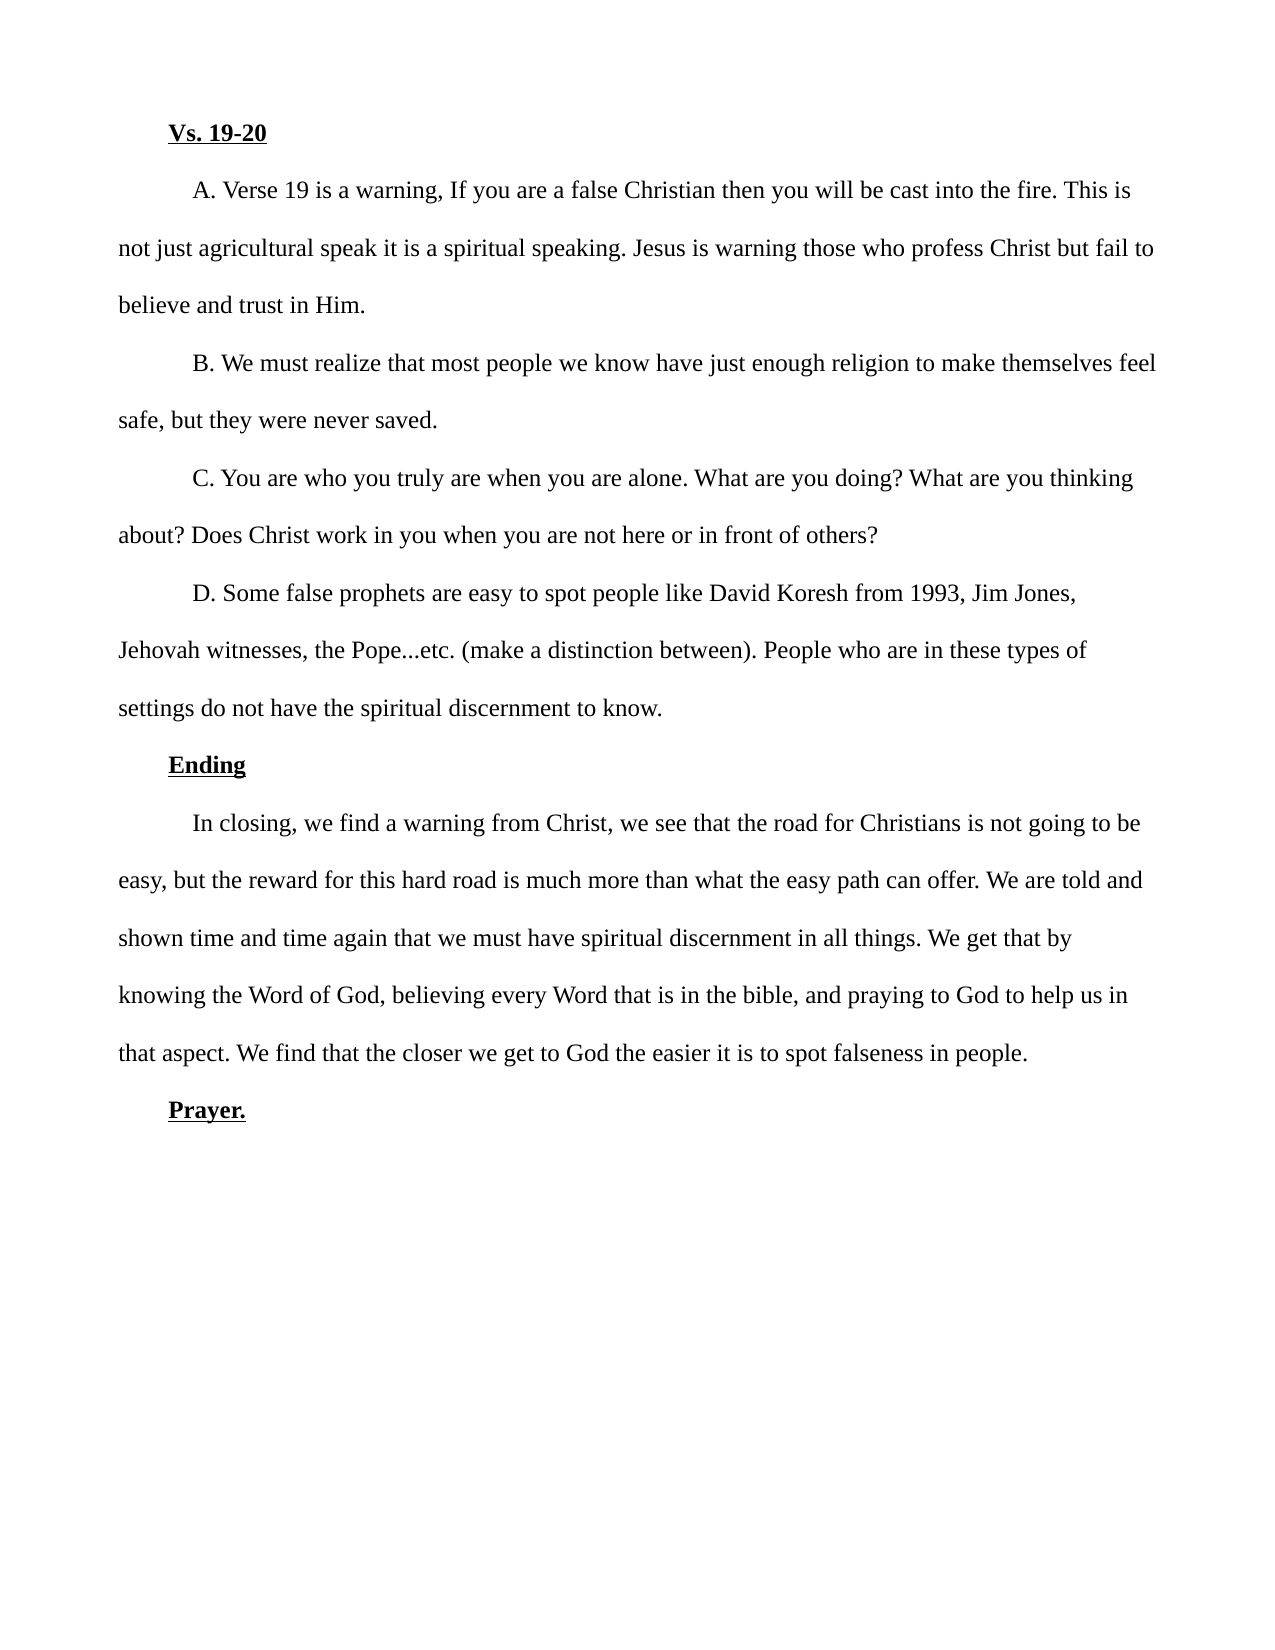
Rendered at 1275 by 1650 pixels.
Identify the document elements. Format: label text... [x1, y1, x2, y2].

text In closing, we find a warning from Christ, we see that the road for Christians is not going to be easy, but the reward for this hard road is much more than what the easy path can offer. We are told and shown time and time again that we must have spiritual discernment in all things. We get that by knowing the Word of God, believing every Word that is in the bible, and praying to God to help us in that aspect. We find that the closer we get to God the easier it is to spot falseness in people. [118, 808, 1157, 1067]
text Prayer. [118, 1096, 1157, 1124]
text Vs. 19-20 [118, 118, 1157, 147]
text C. You are who you truly are when you are alone. What are you doing? What are you thinking about? Does Christ work in you when you are not here or in front of others? [118, 463, 1157, 549]
text D. Some false prophets are easy to spot people like David Koresh from 1993, Jim Jones, Jehovah witnesses, the Pope...etc. (make a distinction between). People who are in these types of settings do not have the spiritual discernment to know. [118, 578, 1157, 722]
text A. Verse 19 is a warning, If you are a false Christian then you will be cast into the fire. This is not just agricultural speak it is a spiritual speaking. Jesus is warning those who profess Christ but fail to believe and trust in Him. [118, 176, 1157, 319]
text Ending [118, 751, 1157, 779]
text B. We must realize that most people we know have just enough religion to make themselves feel safe, but they were never saved. [118, 348, 1157, 434]
